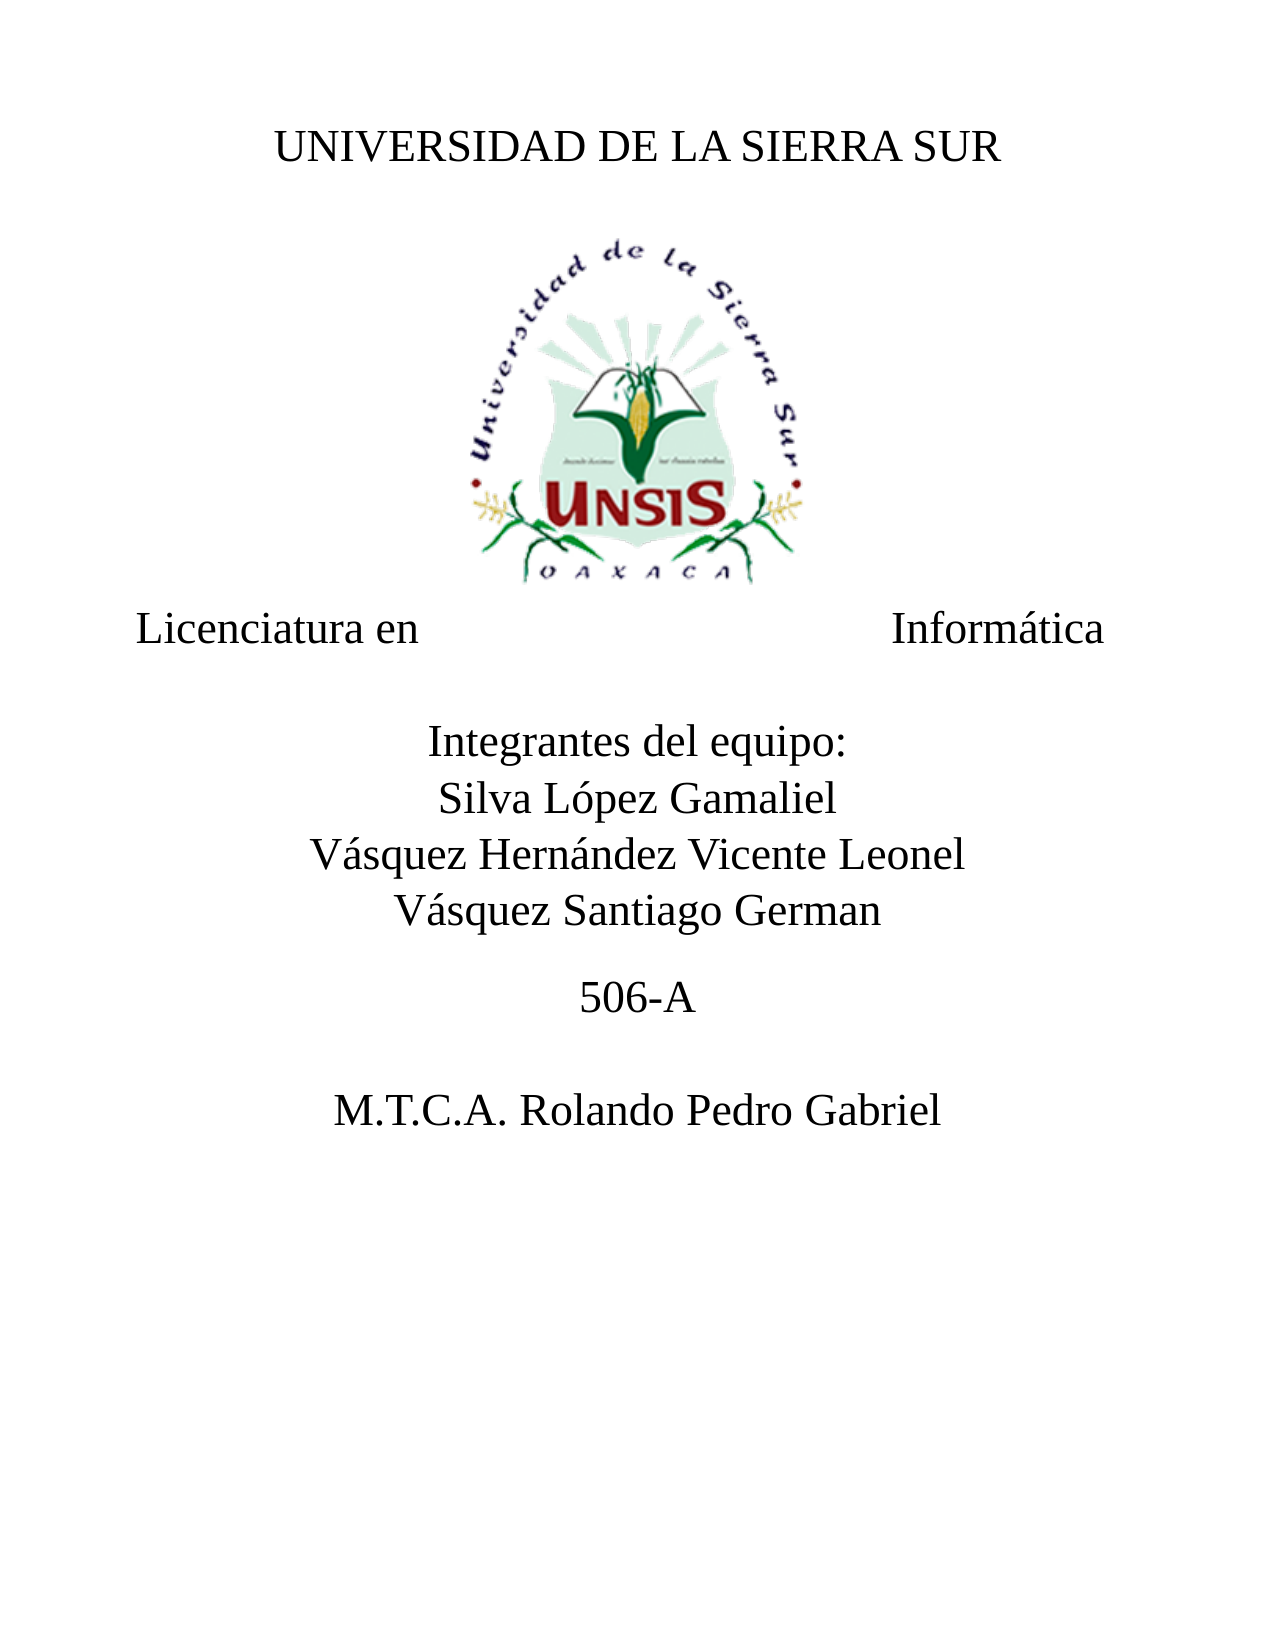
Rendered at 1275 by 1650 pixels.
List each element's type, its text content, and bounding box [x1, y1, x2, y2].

text Vásquez Santiago German [118, 883, 1157, 936]
text 506-A [118, 970, 1157, 1023]
text Silva López Gamaliel [118, 770, 1157, 823]
picture [455, 195, 820, 624]
text Licenciatura en Informática [118, 601, 1157, 654]
text M.T.C.A. Rolando Pedro Gabriel [118, 1083, 1157, 1135]
text Vásquez Hernández Vicente Leonel [118, 827, 1157, 879]
text Integrantes del equipo: [118, 714, 1157, 767]
text UNIVERSIDAD DE LA SIERRA SUR [118, 118, 1157, 171]
